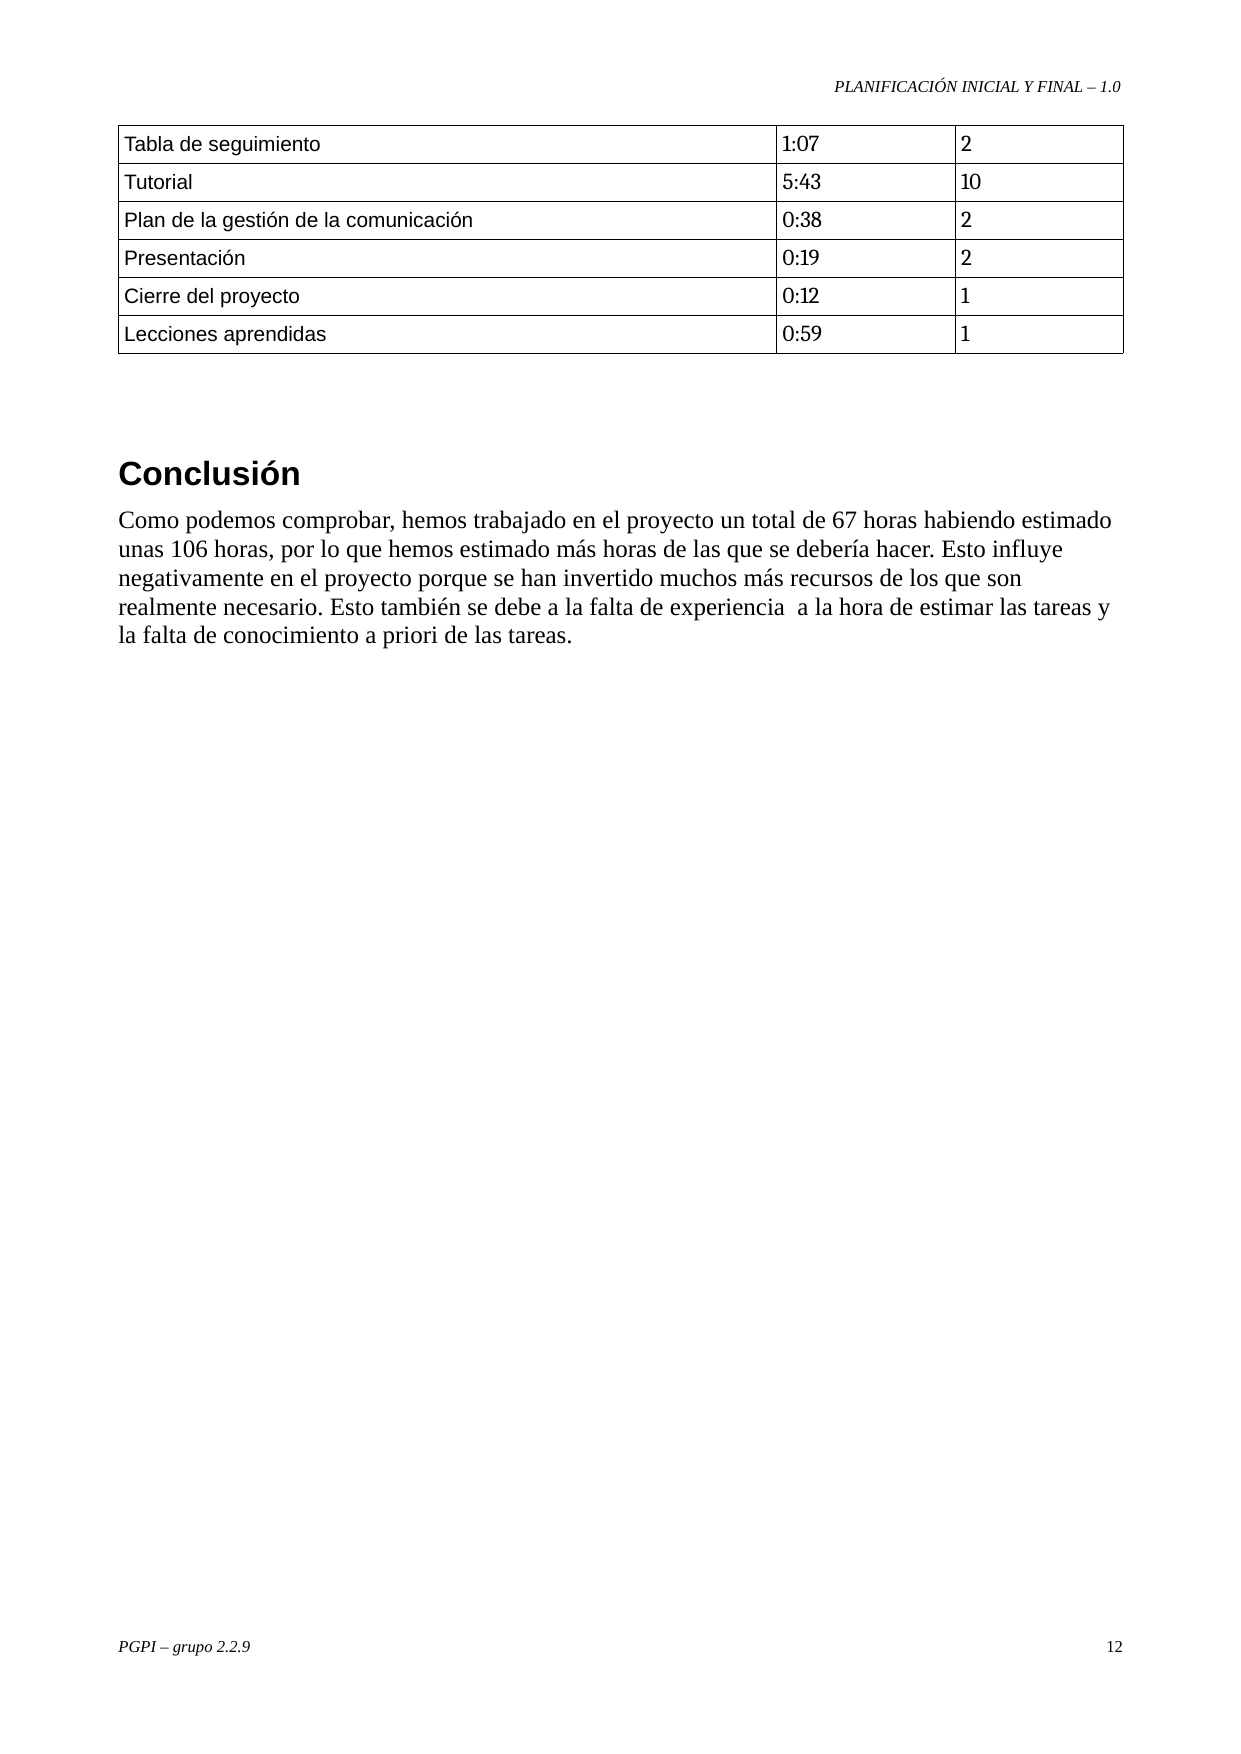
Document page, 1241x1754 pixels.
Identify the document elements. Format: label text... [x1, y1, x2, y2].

table_cell Tabla de seguimiento [119, 126, 776, 163]
table_cell 2 [956, 202, 1123, 239]
table_cell 0:38 [777, 202, 955, 239]
table_cell Plan de la gestión de la comunicación [119, 202, 776, 239]
table_cell 10 [956, 164, 1123, 201]
table_cell 5:43 [777, 164, 955, 201]
table_cell 0:59 [777, 316, 955, 353]
table_cell 0:12 [777, 278, 955, 315]
table_cell 0:19 [777, 240, 955, 277]
subtitle Conclusión [118, 454, 1122, 493]
table_cell 2 [956, 240, 1123, 277]
table_cell Lecciones aprendidas [119, 316, 776, 353]
table_cell 1 [956, 316, 1123, 353]
text Como podemos comprobar, hemos trabajado en el proyecto un total de 67 horas habiendo estimado unas 106 horas, por lo que hemos estimado más horas de las que se debería hacer. Esto influye negativamente en el proyecto porque se han invertido muchos más recursos de los que son realmente necesario. Esto también se debe a la falta de experiencia a la hora de estimar las tareas y la falta de conocimiento a priori de las tareas. [118, 505, 1122, 649]
table_cell 1 [956, 278, 1123, 315]
table_cell Cierre del proyecto [119, 278, 776, 315]
table_cell Presentación [119, 240, 776, 277]
table_cell 1:07 [777, 126, 955, 163]
table_cell 2 [956, 126, 1123, 163]
table_cell Tutorial [119, 164, 776, 201]
